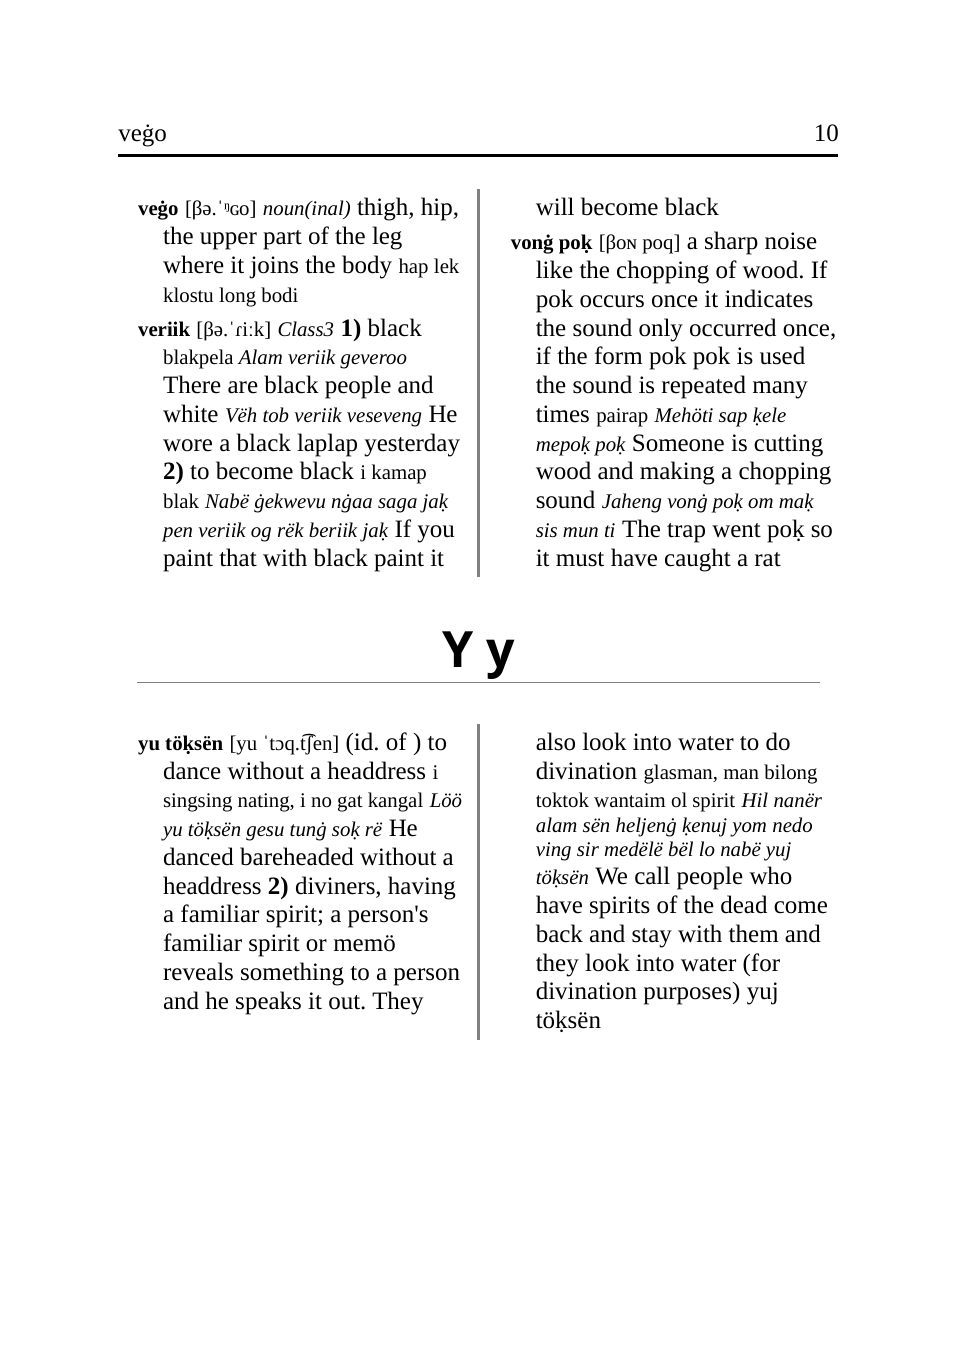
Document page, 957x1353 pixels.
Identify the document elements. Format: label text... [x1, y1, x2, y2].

text veriik [βə.ˈɾiːk] Class3 1) Eng black Pdg blakpela Alam veriik geveroo There are black people and white Vëh tob veriik veseveng He wore a black laplap yesterday 2) Eng to become black Pdg i kamap blak Nabë ġekwevu nġaa saga jaḳ pen veriik og rëk beriik jaḳ If you paint that with black paint it will become black [119, 309, 465, 576]
text yu töḳsën [yu ˈtɔq.t͡ʃen] (id. of ) Eng to dance without a headdress Pdg i singsing nating, i no gat kangal Löö yu töḳsën gesu tunġ soḳ rë He danced bareheaded without a headdress 2) Eng diviners, having a familiar spirit; a person's familiar spirit or memö reveals something to a person and he speaks it out. They also look into water to do divination Pdg glasman, man bilong toktok wantaim ol spirit Hil nanër alam sën heljenġ ḳenuj yom nedo ving sir medëlë bël lo nabë yuj töḳsën We call people who have spirits of the dead come back and stay with them and they look into water (for divination purposes) yuj töḳsën [492, 725, 837, 1038]
text vonġ poḳ [βoɴ poq] Eng a sharp noise like the chopping of wood. If pok occurs once it indicates the sound only occurred once, if the form pok pok is used the sound is repeated many times Pdg pairap Mehöti sap ḳele mepoḳ poḳ Someone is cutting wood and making a chopping sound Jaheng vonġ poḳ om maḳ sis mun ti The trap went poḳ so it must have caught a rat [492, 223, 837, 576]
text yu töḳsën [yu ˈtɔq.t͡ʃen] (id. of ) Eng to dance without a headdress Pdg i singsing nating, i no gat kangal Löö yu töḳsën gesu tunġ soḳ rë He danced bareheaded without a headdress 2) Eng diviners, having a familiar spirit; a person's familiar spirit or memö reveals something to a person and he speaks it out. They also look into water to do divination Pdg glasman, man bilong toktok wantaim ol spirit Hil nanër alam sën heljenġ ḳenuj yom nedo ving sir medëlë bël lo nabë yuj töḳsën We call people who have spirits of the dead come back and stay with them and they look into water (for divination purposes) yuj töḳsën [119, 725, 465, 1019]
text Y y [137, 614, 820, 682]
text veġo [βə.ˈᵑɢo] noun(inal) Eng thigh, hip, the upper part of the leg where it joins the body Pdg hap lek klostu long bodi [119, 190, 465, 309]
text veriik [βə.ˈɾiːk] Class3 1) Eng black Pdg blakpela Alam veriik geveroo There are black people and white Vëh tob veriik veseveng He wore a black laplap yesterday 2) Eng to become black Pdg i kamap blak Nabë ġekwevu nġaa saga jaḳ pen veriik og rëk beriik jaḳ If you paint that with black paint it will become black [492, 190, 837, 223]
